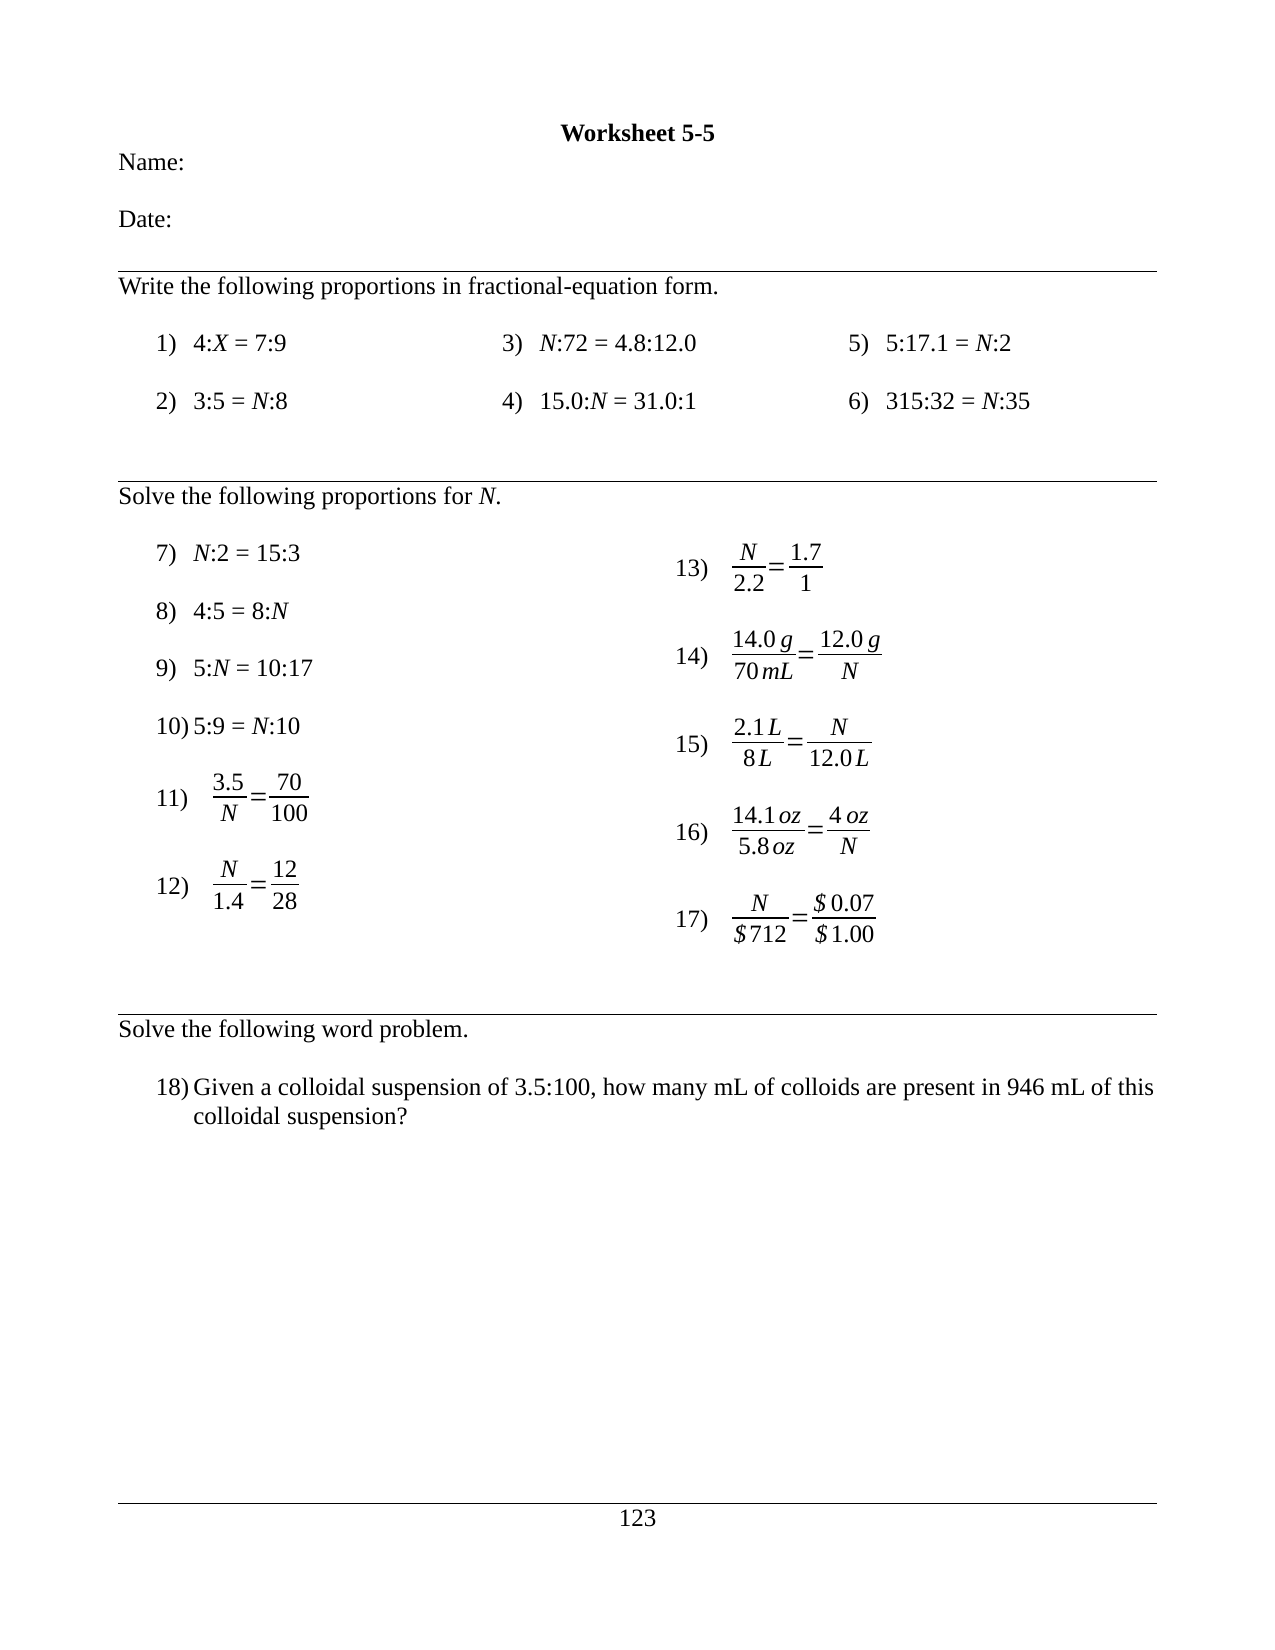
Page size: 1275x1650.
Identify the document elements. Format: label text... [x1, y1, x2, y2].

list N:2 = 15:3 [156, 538, 637, 567]
list 315:32 = N:35 [848, 386, 1157, 414]
list 15.0:N = 31.0:1 [502, 386, 811, 414]
list Given a colloidal suspension of 3.5:100, how many mL of colloids are present in 946 mL of this colloidal suspension? [156, 1072, 1157, 1129]
list 4:5 = 8:N [156, 596, 637, 624]
list 5:17.1 = N:2 [848, 328, 1157, 357]
list N:72 = 4.8:12.0 [502, 328, 811, 357]
text Solve the following proportions for N. [118, 482, 1157, 509]
text Date: [118, 204, 1157, 233]
text Write the following proportions in fractional-equation form. [118, 272, 1157, 299]
text Worksheet 5-5 [118, 118, 1157, 147]
text Solve the following word problem. [118, 1015, 1157, 1043]
text Name: [118, 147, 1157, 176]
list 5:9 = N:10 [156, 711, 637, 739]
list 3:5 = N:8 [156, 386, 464, 414]
list 5:N = 10:17 [156, 653, 637, 682]
list 4:X = 7:9 [156, 328, 464, 357]
